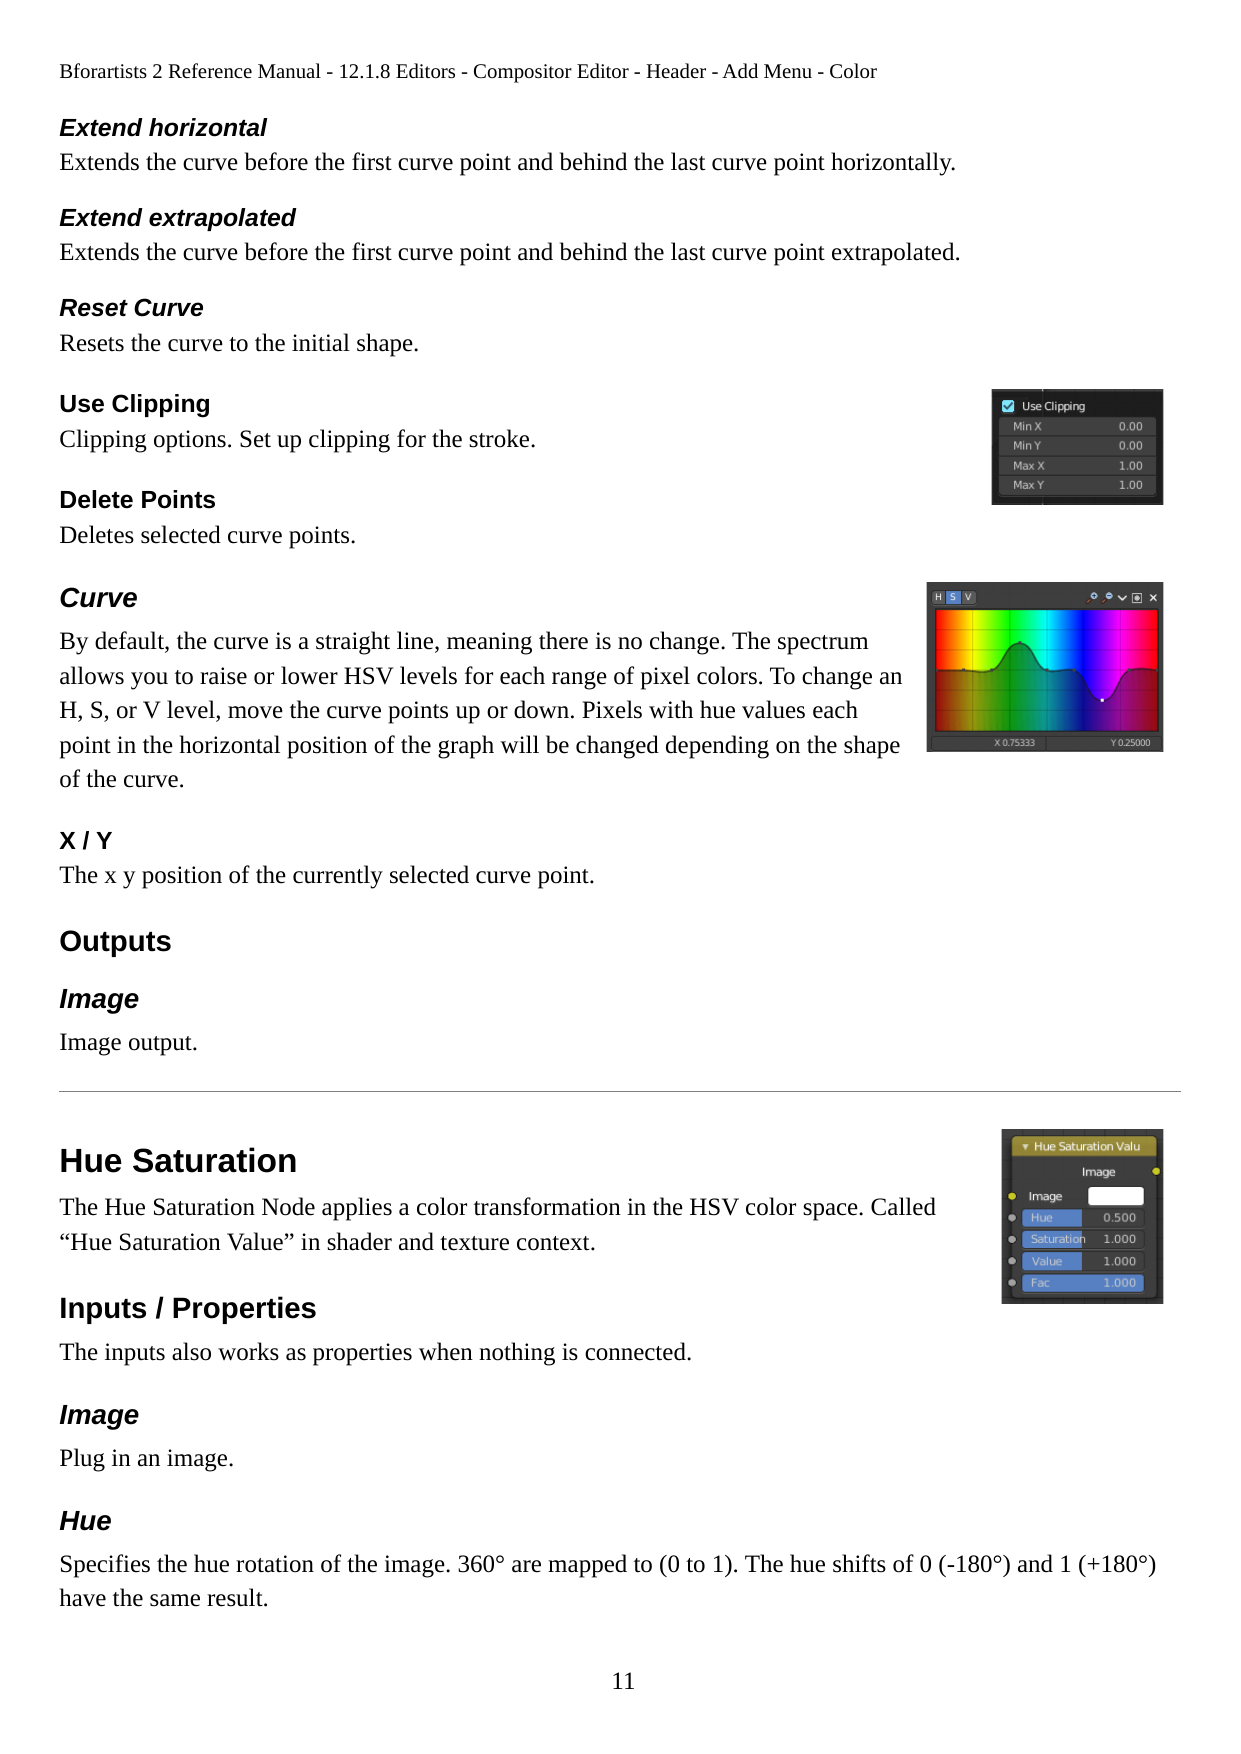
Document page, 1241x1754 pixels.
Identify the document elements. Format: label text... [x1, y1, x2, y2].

picture [991, 389, 1164, 505]
subtitle Extend extrapolated [59, 203, 1181, 231]
text The x y position of the currently selected curve point. [59, 861, 1181, 889]
subtitle Image [59, 983, 1181, 1015]
text Extends the curve before the first curve point and behind the last curve point extrapolated. [59, 237, 1181, 266]
subtitle Hue [59, 1504, 1181, 1536]
subtitle Image [59, 1398, 1181, 1430]
subtitle Inputs / Properties [59, 1291, 1181, 1324]
text Plug in an image. [59, 1443, 1181, 1472]
subtitle Use Clipping [59, 389, 991, 418]
subtitle Extend horizontal [59, 113, 1181, 141]
subtitle [1164, 389, 1181, 418]
text Clipping options. Set up clipping for the stroke. [59, 424, 991, 453]
picture [926, 582, 1164, 752]
subtitle Reset Curve [59, 293, 1181, 321]
text The inputs also works as properties when nothing is connected. [59, 1337, 1181, 1366]
subtitle [1164, 582, 1181, 614]
text Image output. [59, 1027, 1181, 1056]
text Deletes selected curve points. [59, 520, 1181, 549]
picture [1001, 1129, 1164, 1304]
text The Hue Saturation Node applies a color transformation in the HSV color space. Called “Hue Saturation Value” in shader and texture context. [59, 1192, 1001, 1256]
text By default, the curve is a straight line, meaning there is no change. The spectrum allows you to raise or lower HSV levels for each range of pixel colors. To change an H, S, or V level, move the curve points up or down. Pixels with hue values each point in the horizontal position of the graph will be changed depending on the shape of the curve. [59, 626, 1181, 793]
text Specifies the hue rotation of the image. 360° are mapped to (0 to 1). The hue shifts of 0 (-180°) and 1 (+180°) have the same result. [59, 1549, 1181, 1612]
subtitle Curve [59, 582, 926, 614]
subtitle Outputs [59, 924, 1181, 958]
text Extends the curve before the first curve point and behind the last curve point horizontally. [59, 147, 1181, 176]
subtitle X / Y [59, 826, 1181, 854]
subtitle Delete Points [59, 486, 1181, 514]
subtitle [1164, 1141, 1181, 1180]
text Resets the curve to the initial shape. [59, 328, 1181, 356]
subtitle Hue Saturation [59, 1141, 1001, 1180]
